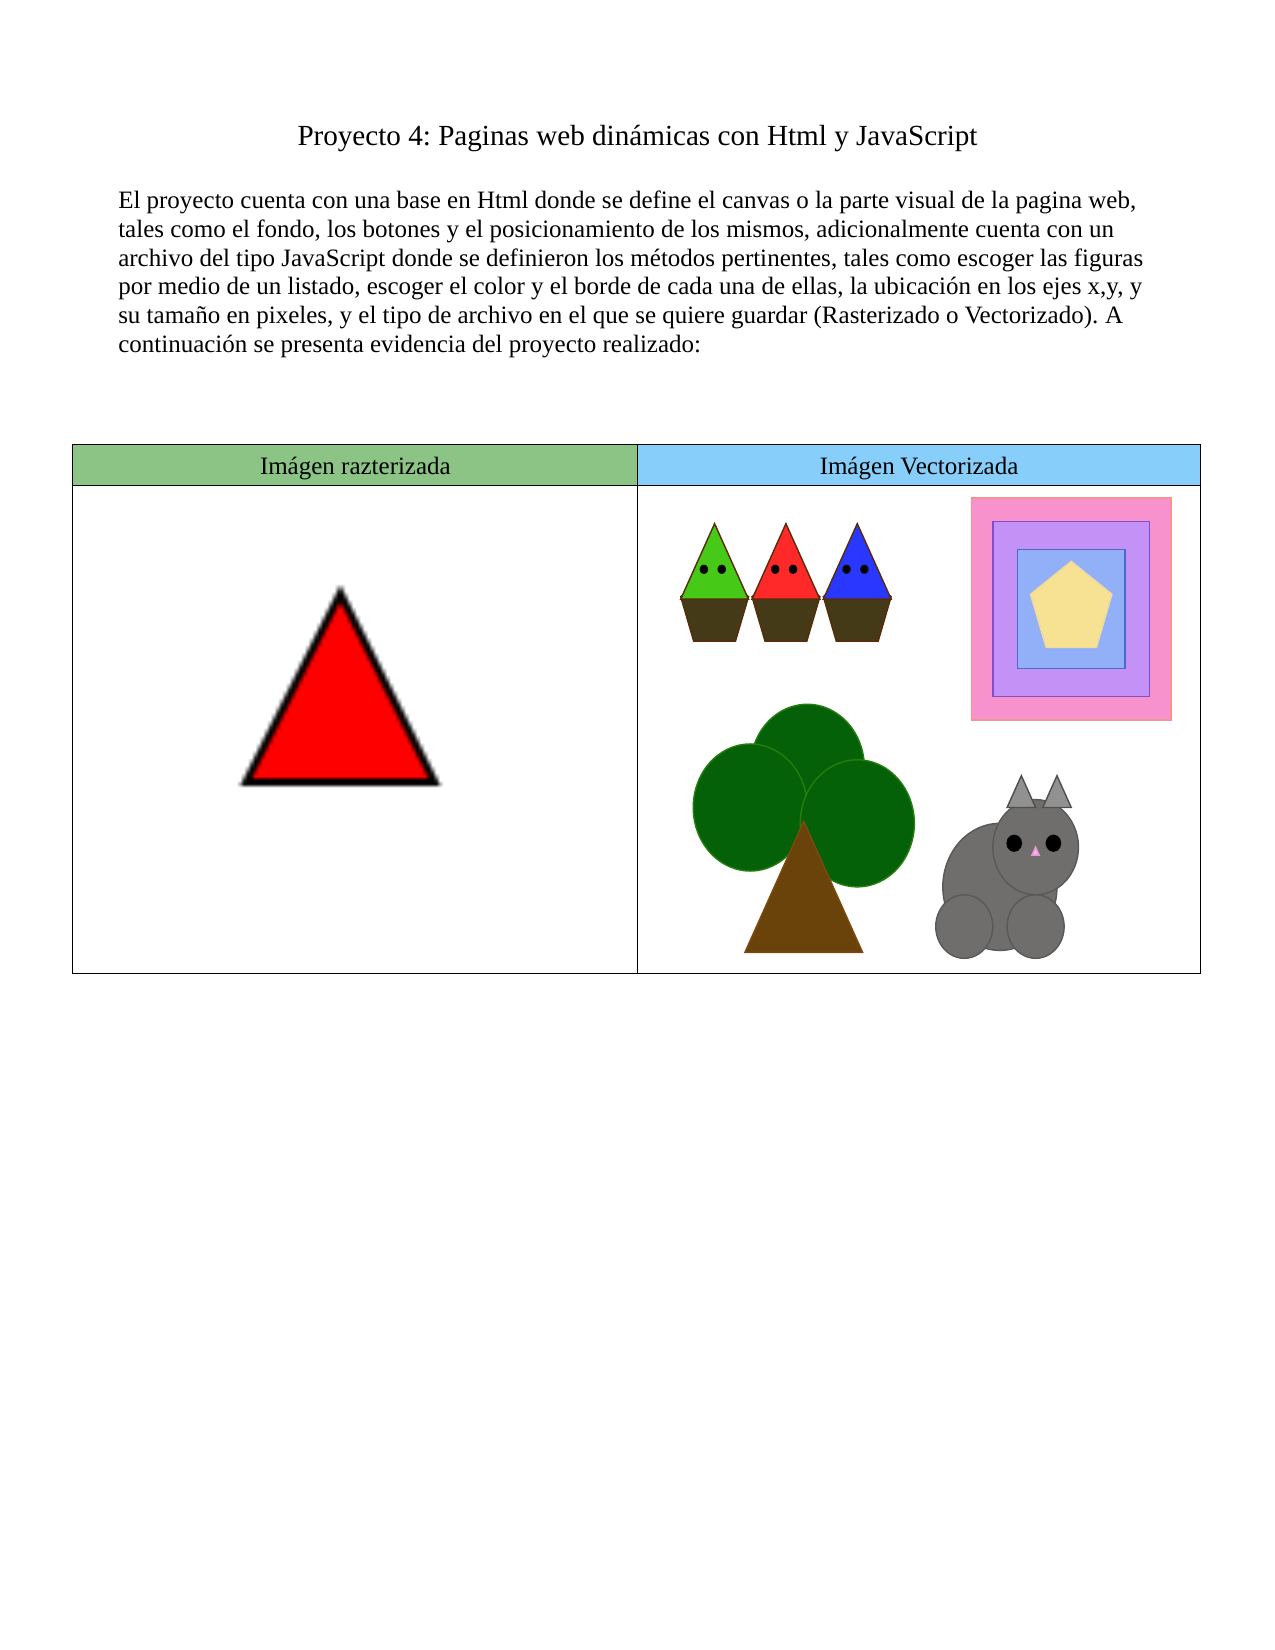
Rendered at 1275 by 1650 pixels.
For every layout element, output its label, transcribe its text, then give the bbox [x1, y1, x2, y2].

table_header Imágen Vectorizada [638, 445, 1200, 485]
table_cell [73, 486, 637, 973]
text Proyecto 4: Paginas web dinámicas con Html y JavaScript [118, 118, 1157, 152]
text El proyecto cuenta con una base en Html donde se define el canvas o la parte visual de la pagina web, tales como el fondo, los botones y el posicionamiento de los mismos, adicionalmente cuenta con un archivo del tipo JavaScript donde se definieron los métodos pertinentes, tales como escoger las figuras por medio de un listado, escoger el color y el borde de cada una de ellas, la ubicación en los ejes x,y, y su tamaño en pixeles, y el tipo de archivo en el que se quiere guardar (Rasterizado o Vectorizado). A continuación se presenta evidencia del proyecto realizado: [118, 185, 1157, 358]
table_header Imágen razterizada [73, 445, 637, 485]
table_cell [638, 486, 1200, 973]
picture [105, 495, 581, 939]
